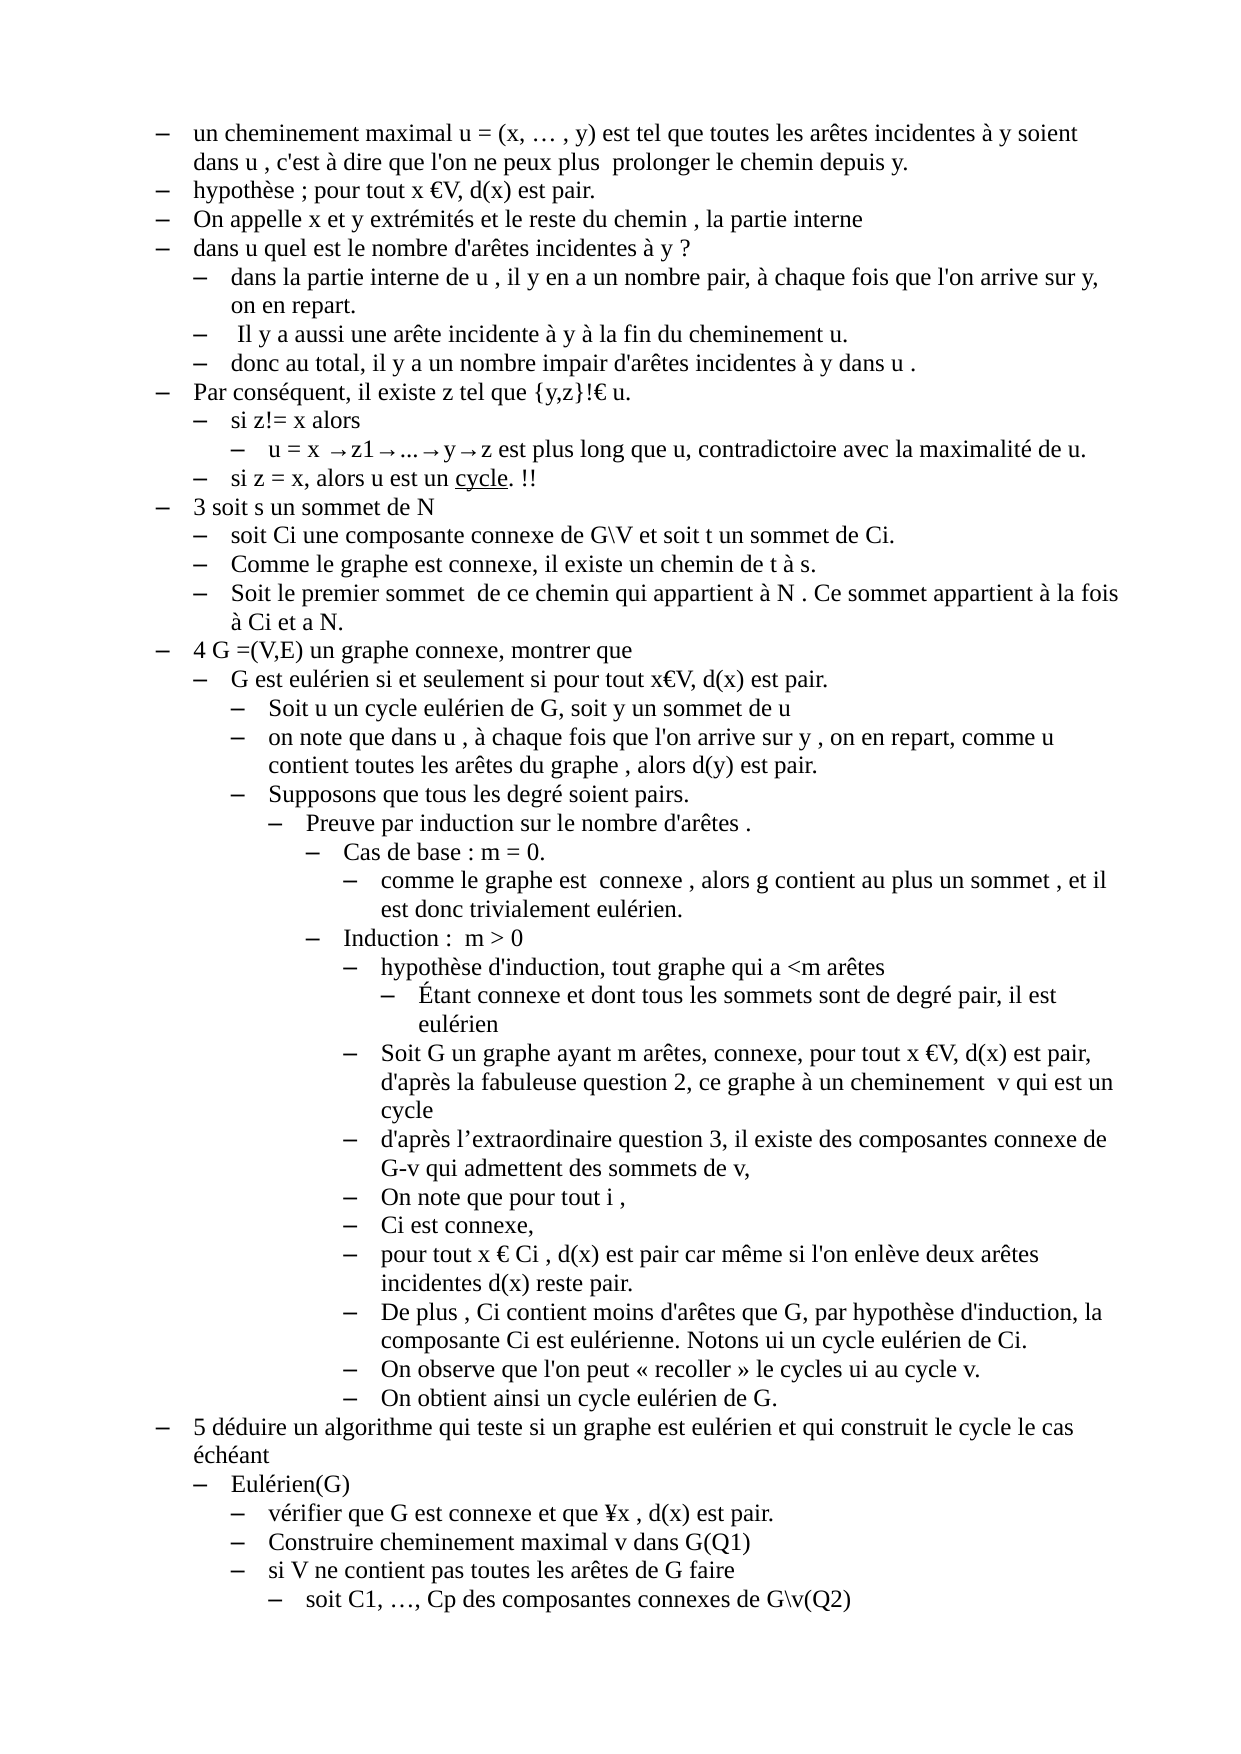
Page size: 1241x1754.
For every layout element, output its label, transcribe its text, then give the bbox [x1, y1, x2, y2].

list On obtient ainsi un cycle eulérien de G. [343, 1383, 1122, 1412]
list Supposons que tous les degré soient pairs. [231, 779, 1122, 808]
list dans u quel est le nombre d'arêtes incidentes à y ? [156, 233, 1122, 262]
list Construire cheminement maximal v dans G(Q1) [231, 1527, 1122, 1556]
list vérifier que G est connexe et que ¥x , d(x) est pair. [231, 1498, 1122, 1527]
list On note que pour tout i , [343, 1182, 1122, 1211]
list hypothèse d'induction, tout graphe qui a <m arêtes [343, 952, 1122, 981]
list dans la partie interne de u , il y en a un nombre pair, à chaque fois que l'on arrive sur y, on en repart. [193, 262, 1122, 319]
list Soit u un cycle eulérien de G, soit y un sommet de u [231, 693, 1122, 722]
list d'après l’extraordinaire question 3, il existe des composantes connexe de G-v qui admettent des sommets de v, [343, 1124, 1122, 1182]
list soit Ci une composante connexe de G\V et soit t un sommet de Ci. [193, 521, 1122, 549]
list comme le graphe est connexe , alors g contient au plus un sommet , et il est donc trivialement eulérien. [343, 866, 1122, 923]
list Étant connexe et dont tous les sommets sont de degré pair, il est eulérien [381, 981, 1122, 1038]
list On appelle x et y extrémités et le reste du chemin , la partie interne [156, 204, 1122, 233]
list On observe que l'on peut « recoller » le cycles ui au cycle v. [343, 1354, 1122, 1383]
list Ci est connexe, [343, 1211, 1122, 1239]
list si V ne contient pas toutes les arêtes de G faire [231, 1556, 1122, 1584]
list si z!= x alors [193, 406, 1122, 434]
list un cheminement maximal u = (x, … , y) est tel que toutes les arêtes incidentes à y soient dans u , c'est à dire que l'on ne peux plus prolonger le chemin depuis y. [156, 118, 1122, 176]
list Preuve par induction sur le nombre d'arêtes . [268, 808, 1122, 837]
list Par conséquent, il existe z tel que {y,z}!€ u. [156, 377, 1122, 406]
list si z = x, alors u est un cycle. !! [193, 463, 1122, 492]
list Eulérien(G) [193, 1469, 1122, 1498]
list G est eulérien si et seulement si pour tout x€V, d(x) est pair. [193, 664, 1122, 693]
list pour tout x € Ci , d(x) est pair car même si l'on enlève deux arêtes incidentes d(x) reste pair. [343, 1239, 1122, 1297]
list soit C1, …, Cp des composantes connexes de G\v(Q2) [268, 1584, 1122, 1613]
list Il y a aussi une arête incidente à y à la fin du cheminement u. [193, 319, 1122, 348]
list Soit G un graphe ayant m arêtes, connexe, pour tout x €V, d(x) est pair, d'après la fabuleuse question 2, ce graphe à un cheminement v qui est un cycle [343, 1038, 1122, 1124]
list donc au total, il y a un nombre impair d'arêtes incidentes à y dans u . [193, 348, 1122, 377]
list 3 soit s un sommet de N [156, 492, 1122, 521]
list Cas de base : m = 0. [306, 837, 1122, 866]
list Soit le premier sommet de ce chemin qui appartient à N . Ce sommet appartient à la fois à Ci et a N. [193, 578, 1122, 636]
list u = x →z1→...→y→z est plus long que u, contradictoire avec la maximalité de u. [231, 434, 1122, 463]
list 4 G =(V,E) un graphe connexe, montrer que [156, 636, 1122, 664]
list Comme le graphe est connexe, il existe un chemin de t à s. [193, 549, 1122, 578]
list 5 déduire un algorithme qui teste si un graphe est eulérien et qui construit le cycle le cas échéant [156, 1412, 1122, 1469]
list hypothèse ; pour tout x €V, d(x) est pair. [156, 176, 1122, 204]
list Induction : m > 0 [306, 923, 1122, 952]
list on note que dans u , à chaque fois que l'on arrive sur y , on en repart, comme u contient toutes les arêtes du graphe , alors d(y) est pair. [231, 722, 1122, 779]
list De plus , Ci contient moins d'arêtes que G, par hypothèse d'induction, la composante Ci est eulérienne. Notons ui un cycle eulérien de Ci. [343, 1297, 1122, 1354]
